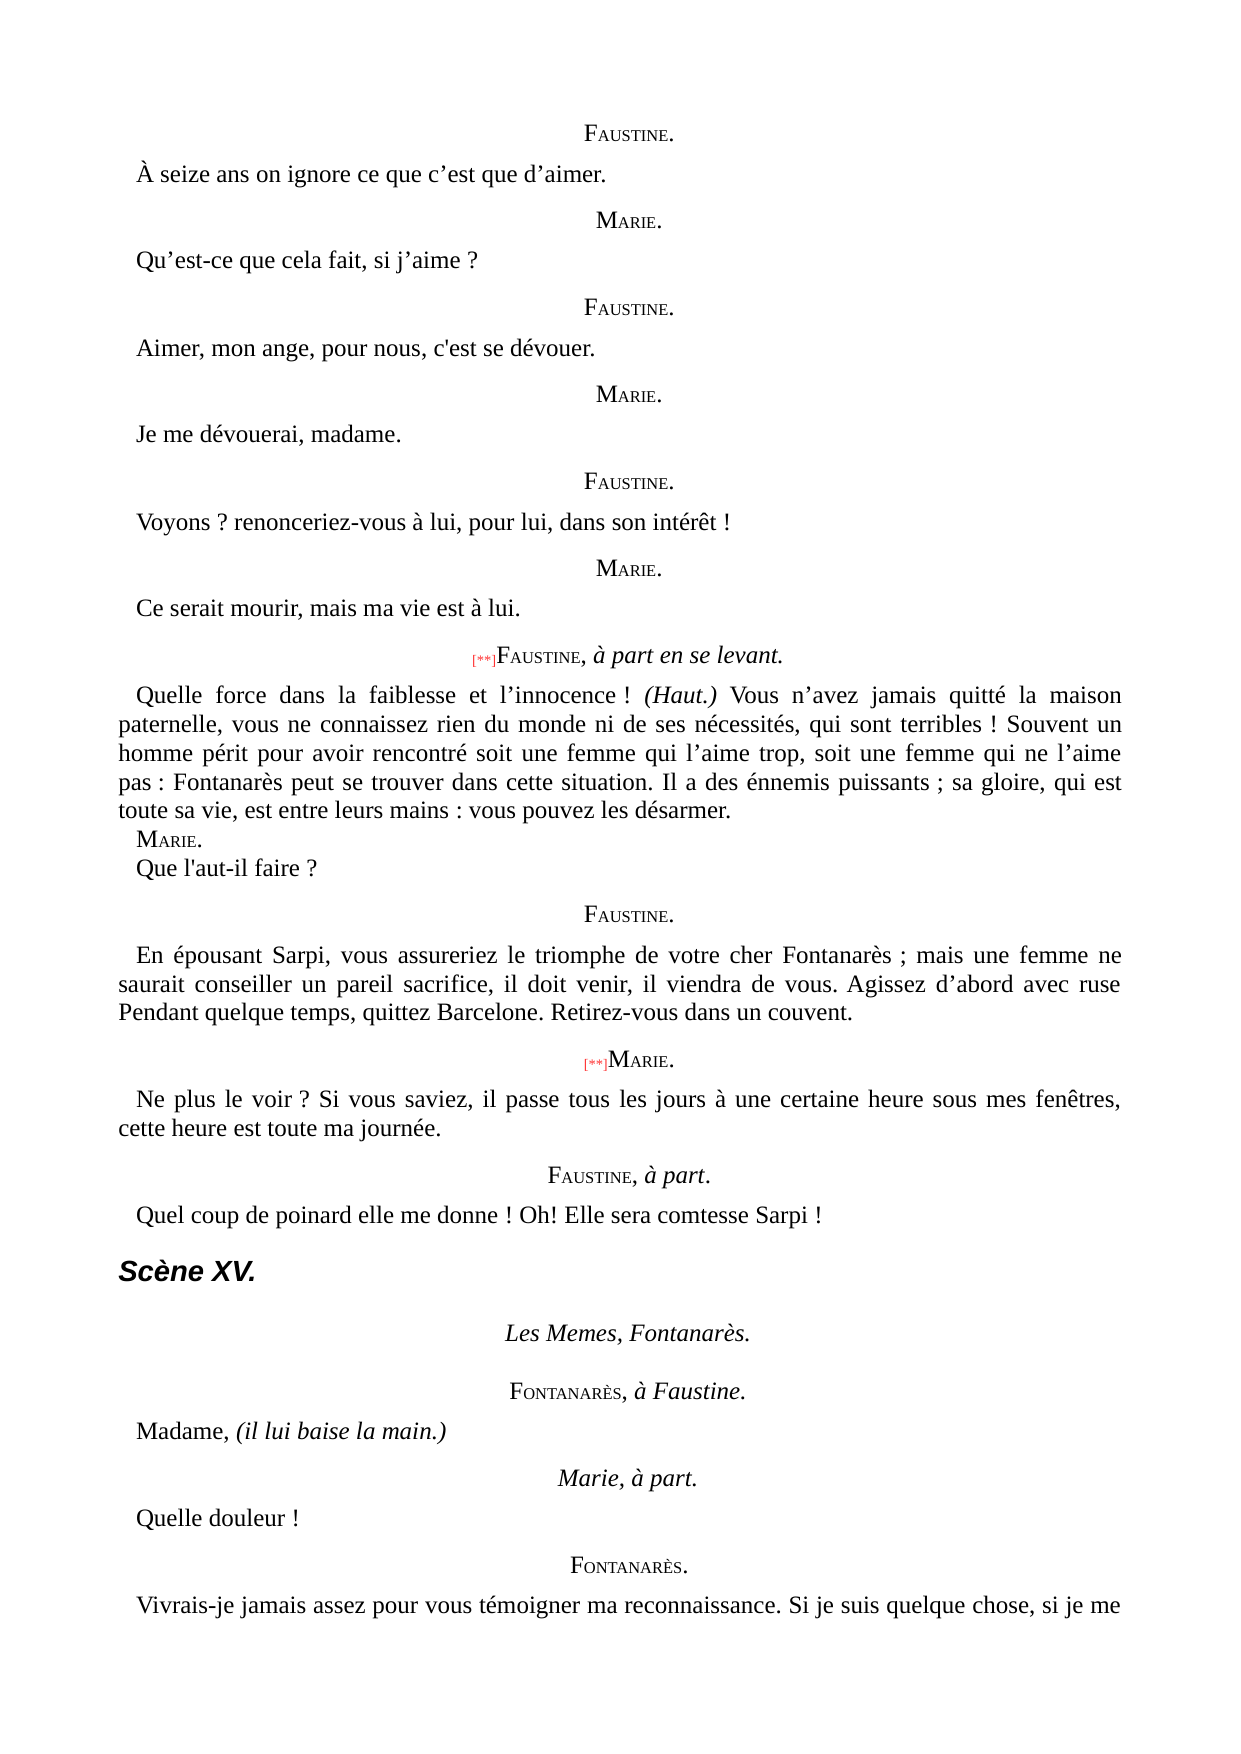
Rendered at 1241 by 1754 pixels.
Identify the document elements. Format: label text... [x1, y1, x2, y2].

text Madame, (il lui baise la main.) [118, 1416, 1122, 1445]
text Marie. [118, 824, 1122, 853]
text Ne plus le voir ? Si vous saviez, il passe tous les jours à une certaine heure sous mes fenêtres, cette heure est toute ma journée. [118, 1084, 1122, 1142]
text Marie. [118, 205, 1122, 234]
text Marie, à part. [118, 1463, 1122, 1492]
text Quelle force dans la faiblesse et l’innocence ! (Haut.) Vous n’avez jamais quitté la maison paternelle, vous ne connaissez rien du monde ni de ses nécessités, qui sont terribles ! Souvent un homme périt pour avoir rencontré soit une femme qui l’aime trop, soit une femme qui ne l’aime pas : Fontanarès peut se trouver dans cette situation. Il a des énnemis puissants ; sa gloire, qui est toute sa vie, est entre leurs mains : vous pouvez les désarmer. [118, 681, 1122, 824]
text Je me dévouerai, madame. [118, 419, 1122, 448]
text Fontanarès, à Faustine. [118, 1376, 1122, 1405]
subtitle Scène XV. [118, 1254, 1122, 1287]
text [**]Marie. [118, 1044, 1122, 1073]
text Ce serait mourir, mais ma vie est à lui. [118, 593, 1122, 622]
text Aimer, mon ange, pour nous, c'est se dévouer. [118, 333, 1122, 361]
text Fontanarès. [118, 1550, 1122, 1579]
text [**]Faustine, à part en se levant. [118, 640, 1122, 669]
text Vivrais-je jamais assez pour vous témoigner ma reconnaissance. Si je suis quelque chose, si je me [118, 1590, 1122, 1619]
text Quelle douleur ! [118, 1503, 1122, 1532]
text Faustine. [118, 118, 1122, 147]
text En épousant Sarpi, vous assureriez le triomphe de votre cher Fontanarès ; mais une femme ne saurait conseiller un pareil sacrifice, il doit venir, il viendra de vous. Agissez d’abord avec ruse Pendant quelque temps, quittez Barcelone. Retirez-vous dans un couvent. [118, 940, 1122, 1026]
text Voyons ? renonceriez-vous à lui, pour lui, dans son intérêt ! [118, 507, 1122, 535]
text Marie. [118, 379, 1122, 408]
text Les Memes, Fontanarès. [118, 1318, 1122, 1346]
text Faustine. [118, 466, 1122, 495]
text À seize ans on ignore ce que c’est que d’aimer. [118, 159, 1122, 187]
text Que l'aut-il faire ? [118, 853, 1122, 882]
text Faustine. [118, 899, 1122, 928]
text Faustine. [118, 292, 1122, 321]
text Faustine, à part. [118, 1160, 1122, 1188]
text Qu’est-ce que cela fait, si j’aime ? [118, 246, 1122, 274]
text Quel coup de poinard elle me donne ! Oh! Elle sera comtesse Sarpi ! [118, 1200, 1122, 1229]
text Marie. [118, 553, 1122, 582]
